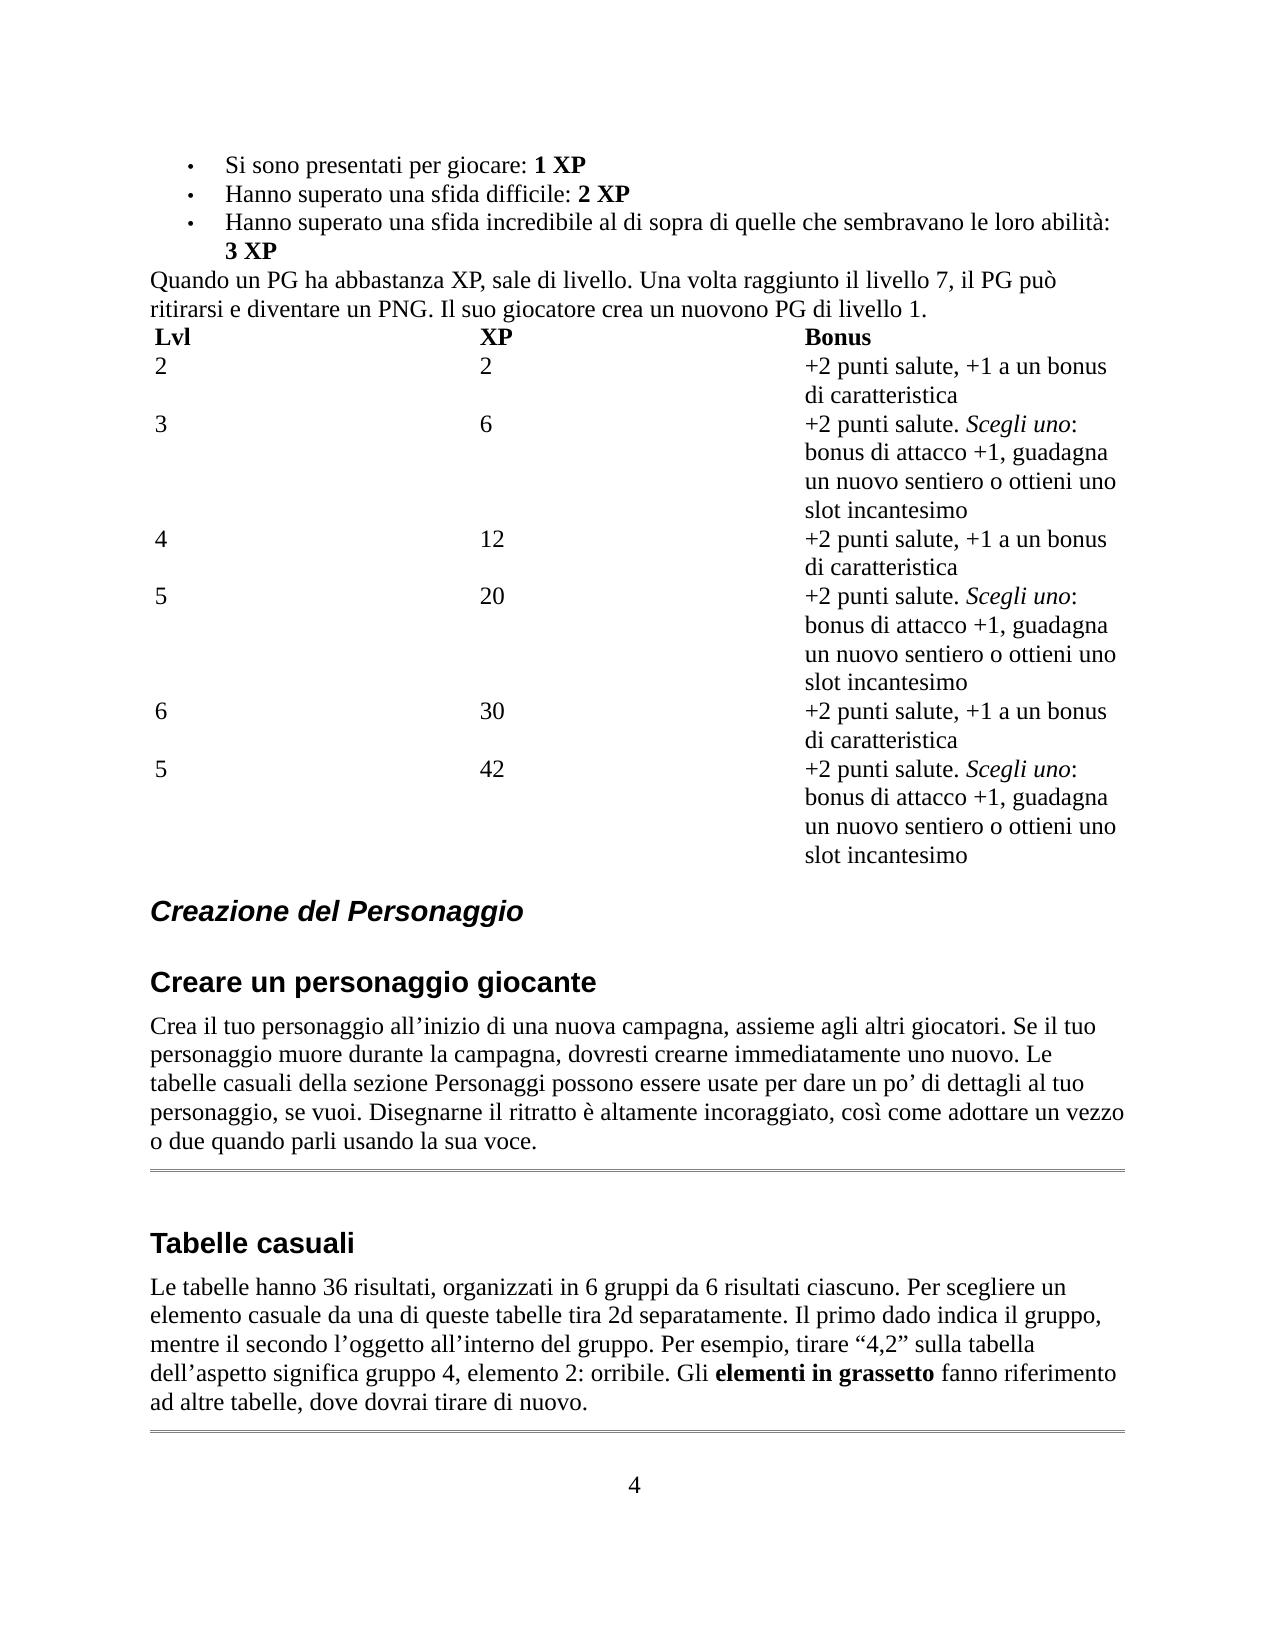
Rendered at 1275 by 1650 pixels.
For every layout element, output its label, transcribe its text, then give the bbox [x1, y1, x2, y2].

table_header Lvl [150, 323, 475, 351]
list Hanno superato una sfida difficile: 2 XP [187, 179, 1125, 207]
table_cell 2 [475, 351, 800, 409]
table_cell 12 [475, 524, 800, 581]
table_cell +2 punti salute, +1 a un bonus di caratteristica [800, 524, 1125, 581]
subtitle Tabelle casuali [150, 1226, 1125, 1259]
table_cell 4 [150, 524, 475, 581]
table_cell 5 [150, 754, 475, 869]
table_cell 20 [475, 581, 800, 696]
table_cell +2 punti salute. Scegli uno: bonus di attacco +1, guadagna un nuovo sentiero o ottieni uno slot incantesimo [800, 754, 1125, 869]
text Crea il tuo personaggio all’inizio di una nuova campagna, assieme agli altri giocatori. Se il tuo personaggio muore durante la campagna, dovresti crearne immediatamente uno nuovo. Le tabelle casuali della sezione Personaggi possono essere usate per dare un po’ di dettagli al tuo personaggio, se vuoi. Disegnarne il ritratto è altamente incoraggiato, così come adottare un vezzo o due quando parli usando la sua voce. [150, 1011, 1125, 1154]
table_header Bonus [800, 323, 1125, 351]
table_cell 3 [150, 409, 475, 524]
table_cell +2 punti salute. Scegli uno: bonus di attacco +1, guadagna un nuovo sentiero o ottieni uno slot incantesimo [800, 409, 1125, 524]
table_cell 30 [475, 696, 800, 754]
table_cell 5 [150, 581, 475, 696]
table_cell 6 [475, 409, 800, 524]
table_cell +2 punti salute, +1 a un bonus di caratteristica [800, 696, 1125, 754]
table_cell +2 punti salute. Scegli uno: bonus di attacco +1, guadagna un nuovo sentiero o ottieni uno slot incantesimo [800, 581, 1125, 696]
table_header XP [475, 323, 800, 351]
subtitle Creare un personaggio giocante [150, 965, 1125, 998]
subtitle Creazione del Personaggio [150, 894, 1125, 927]
list Si sono presentati per giocare: 1 XP [187, 150, 1125, 179]
table_cell 2 [150, 351, 475, 409]
text Le tabelle hanno 36 risultati, organizzati in 6 gruppi da 6 risultati ciascuno. Per scegliere un elemento casuale da una di queste tabelle tira 2d separatamente. Il primo dado indica il gruppo, mentre il secondo l’oggetto all’interno del gruppo. Per esempio, tirare “4,2” sulla tabella dell’aspetto significa gruppo 4, elemento 2: orribile. Gli elementi in grassetto fanno riferimento ad altre tabelle, dove dovrai tirare di nuovo. [150, 1272, 1125, 1416]
table_cell +2 punti salute, +1 a un bonus di caratteristica [800, 351, 1125, 409]
text Quando un PG ha abbastanza XP, sale di livello. Una volta raggiunto il livello 7, il PG può ritirarsi e diventare un PNG. Il suo giocatore crea un nuovono PG di livello 1. [150, 265, 1125, 322]
table_cell 6 [150, 696, 475, 754]
list Hanno superato una sfida incredibile al di sopra di quelle che sembravano le loro abilità: 3 XP [187, 207, 1125, 265]
table_cell 42 [475, 754, 800, 869]
